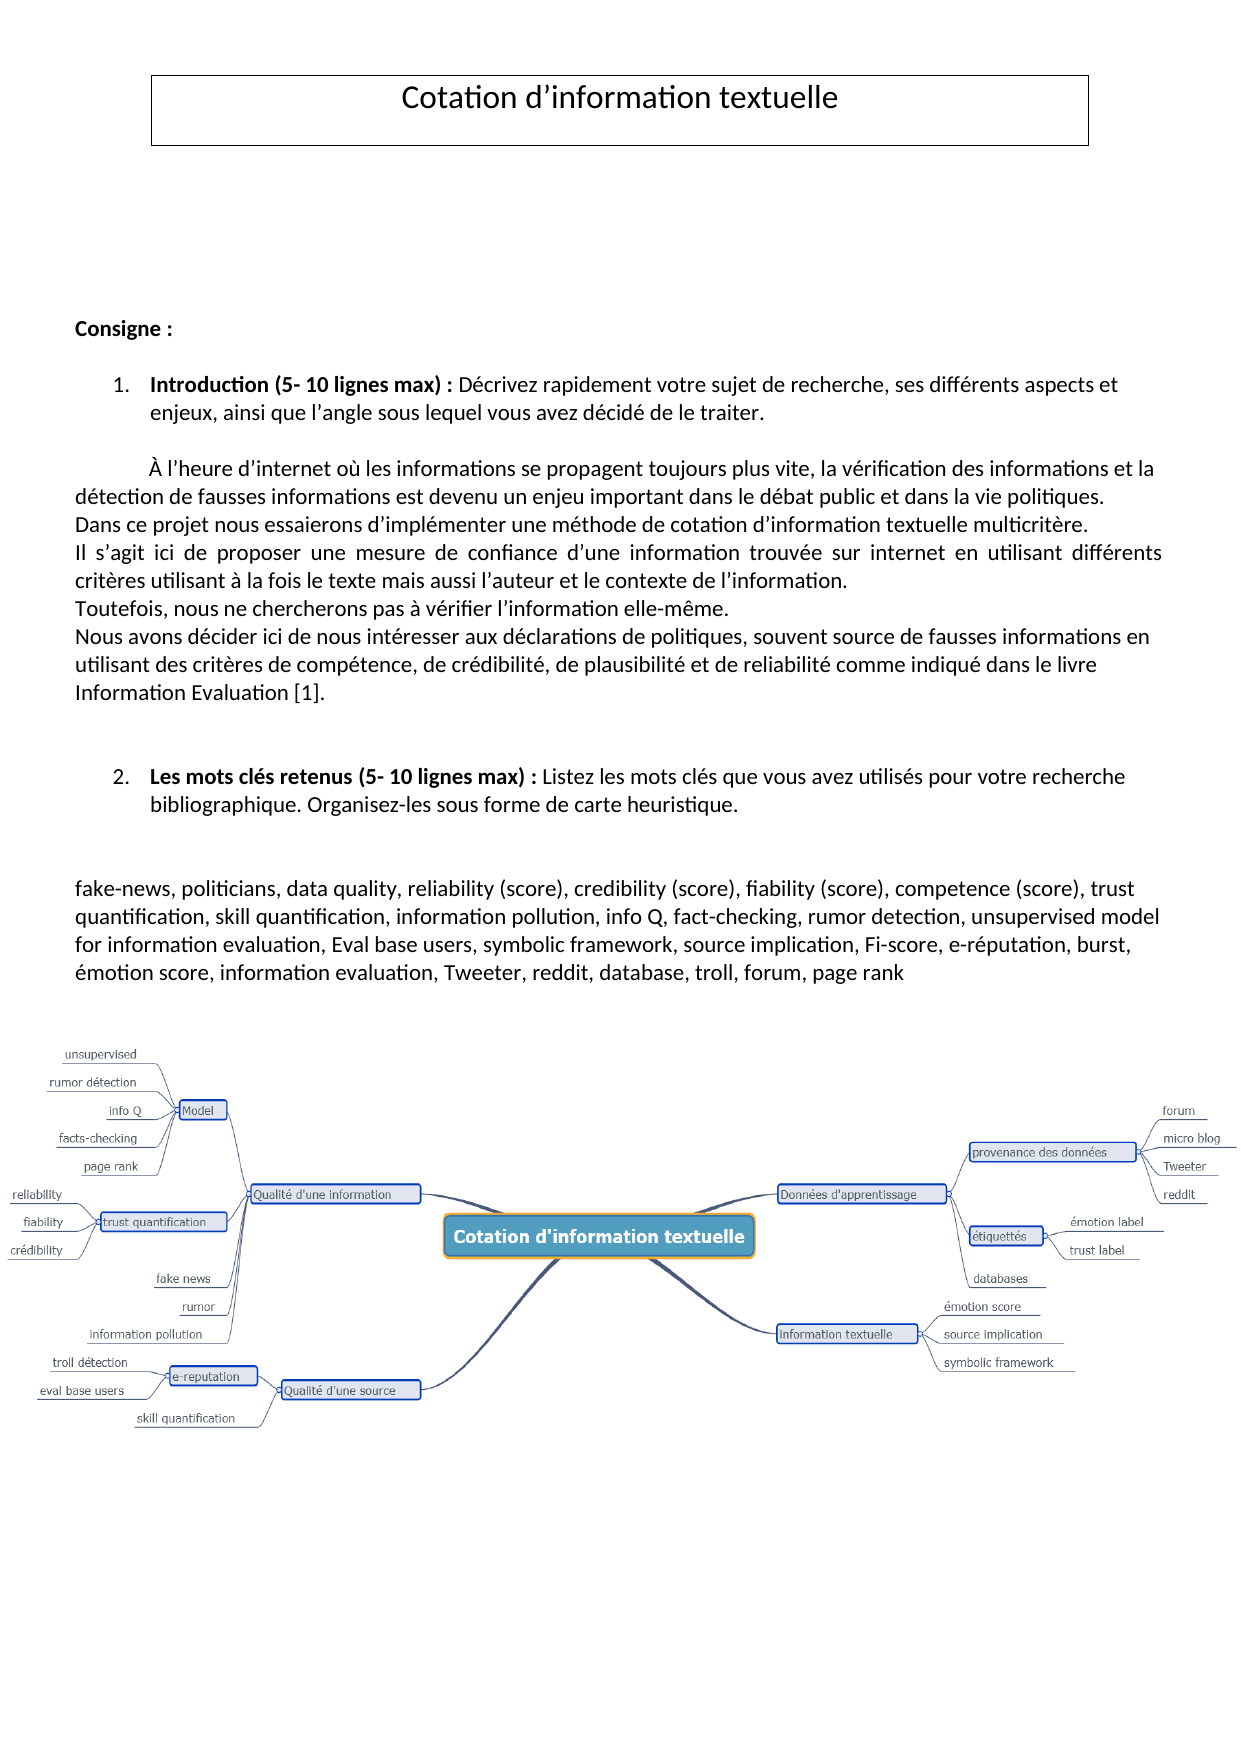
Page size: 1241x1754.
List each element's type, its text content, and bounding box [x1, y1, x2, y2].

list Toutefois, nous ne chercherons pas à vérifier l’information elle-même. [75, 594, 1165, 622]
table_header Cotation d’information textuelle [152, 76, 1088, 145]
list fake-news, politicians, data quality, reliability (score), credibility (score), fiability (score), competence (score), trust quantification, skill quantification, information pollution, info Q, fact-checking, rumor detection, unsupervised model for information evaluation, Eval base users, symbolic framework, source implication, Fi-score, e-réputation, burst, émotion score, information evaluation, Tweeter, reddit, database, troll, forum, page rank [75, 874, 1165, 986]
picture [0, 1008, 1241, 1446]
list Les mots clés retenus (5- 10 lignes max) : Listez les mots clés que vous avez utilisés pour votre recherche bibliographique. Organisez-les sous forme de carte heuristique. [112, 762, 1165, 818]
list Introduction (5- 10 lignes max) : Décrivez rapidement votre sujet de recherche, ses différents aspects et enjeux, ainsi que l’angle sous lequel vous avez décidé de le traiter. [112, 370, 1165, 426]
list Il s’agit ici de proposer une mesure de confiance d’une information trouvée sur internet en utilisant différents critères utilisant à la fois le texte mais aussi l’auteur et le contexte de l’information. [75, 538, 1165, 594]
list À l’heure d’internet où les informations se propagent toujours plus vite, la vérification des informations et la détection de fausses informations est devenu un enjeu important dans le débat public et dans la vie politiques. [75, 454, 1165, 510]
list Nous avons décider ici de nous intéresser aux déclarations de politiques, souvent source de fausses informations en utilisant des critères de compétence, de crédibilité, de plausibilité et de reliabilité comme indiqué dans le livre Information Evaluation [1]. [75, 622, 1165, 706]
text Consigne : [75, 314, 1165, 342]
list Dans ce projet nous essaierons d’implémenter une méthode de cotation d’information textuelle multicritère. [75, 510, 1165, 538]
